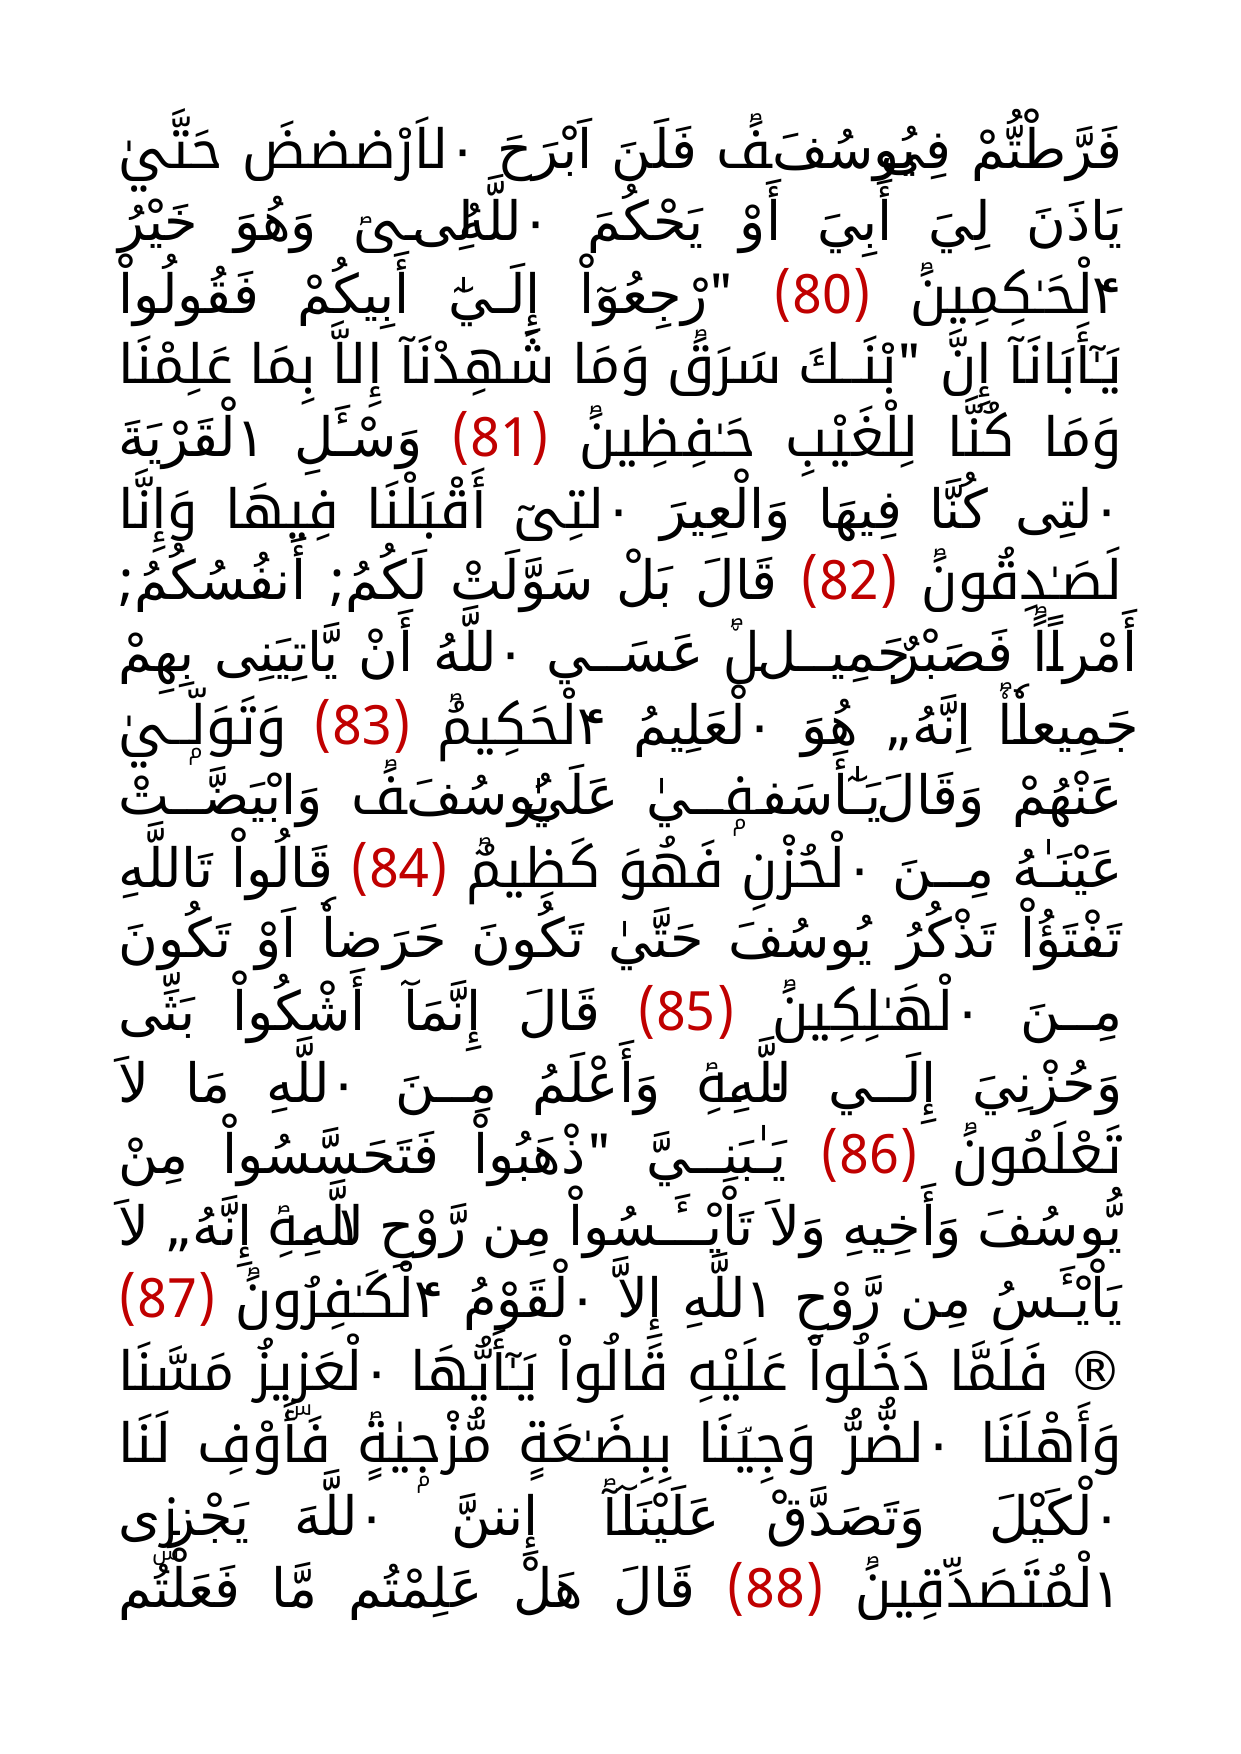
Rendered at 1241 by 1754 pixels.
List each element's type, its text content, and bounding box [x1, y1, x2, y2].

text بِسْمِ ۱للَّهِ ۱لرَّحْمَـٰنِ ۱لرَّحِيمِ أَلَٓرۭؐ تِلْكَ ءَايَـٰــتُ ۴لْكِتَـٰــبِ ۱لْمُبِينِؐ (1) إِنَّآ أَنزَلْنَـٰهُ قُرْءَ؛ناٗ عَرَبِيّاً لَّعَلَّكُمْ تَعْقِلُونَؐ (2) نَحْنُ نَقُــصُّ عَلَيْكَ أَحْسَــنَ ۰لْقَصَـصِ بِمَآ أَوْحَيْنَآ إِلَيْكَ هَـٰذَا ۰لْقُرْءَانَ وَإِن كُنــتَ مِــن قَبْلِهِ” لَمِــنَ ۰لْغَـٰفِلِينَؐ (3) إِذْ قَالَ يُوسُفُ لَأِبِيهِ يَـٰٓأَبَــتِ إِنِّى رَأَيْــتُ أَحَدَ عَشَرَ كَوْكَباً وَالشَّمْسَ وَالْقَمَرَؐ رَأَيْتُهُمْ لِى سَـٰجِدِينَؐ (4) قَالَ يَـٰبُنَيِّ لاَ تَقْصُصْ رُءْيۭاكَ عَلَــيٰٓ إِخْوَتِــكَ فَيَكِيدُواْ لَكَ كَيْداٗؐ اِنننَّ ۰لشَّيْطَـٰنَ لِلِانسَـٰــنۣ عَدُوٌّ مُّبِينٌؐ (5) وَكَذَ؛لِــكَ يَجْتَبِيــكَ رَبُّــكَ وَيُعَلِّمُكَ مِــن تَاوۣيـلِ ۱لاَحَادِيــثِؐ وَيُتِمُّ نِعْمَتَهُ„ عَلَيْــكَ وَعَلَــيٰٓ ءَالِ يَعْقُوبببَ كَمَآ أَتَمَّهَا عَلَيٰٓ أَبَوَيْكَ مِــن قَبْلُ إِبْرَ؛هِيمَ وَإِسْحَـٰقَؐ إِنَّ رَبَّكَ عَلِيم٘ حَكِيمٌؐ (6) لَّقَدْ كَانَ فِى يُوسُفَ وَإِخْوَتِهِ“ ءَايَـٰــتٌ لِّلسَّآئِـلِينَؐ (7) إِذْ قَالُواْ لَيُوسُفُ وَأَخُوهُ أَحَــبُّ إِلَـيٰٓ أَبِينَا مِنَّا وَنَحْــنُ عُصْبَة٘ؐ اِنَّ أَبَانَا لَفِى ضَچَلٍ مُّبِينٖؐ (8) ۶قْتُلُواْ يُوسُفَ أَوۣ 'طْرَحُوهُ أَرْضاً يَخْــلُ لَكُمْ وَجْهُ أَبِيكُمْ وَتَكُونُواْ مِـنۢ بَعْدِهِ” قَوْماً صَـٰڤِحِينَؐ (9) ¥ قَالَ قَآئِــلٌ مِّنْهُمْ لاَ تَقْتُلُواْ يُوسُفَ وَأَلْقُوهُ فِى غَيَـٰبَـٰــتِ ۱لْجُــبِّ يَلْتَقِطْهُ بَعْــضُ ۴لسَّيَّارَةِ إِن كُنتُمْ فَـٰعِلِينَؐ (10) قَالُواْ يَـٰٓأَبَانَا مَا لَــكَ لاَ تَاﯫ عَلَيٰ يُوسُفَ وَإِنَّا لَهُ„ ڤَنَـٰصِحُونَؐ (11) أَرْسِلْهُ مَعَنَا غَداً يَرْتَعِ وَيَلْعَــبْ وَإِنَّا لَهُ„ لَحَـٰفِظُونَؐ (12) قَالَ إِنِّى ڤَيُحْزۣنُنِيَ أَن تَذْهَبُواْ بِهِ” وَأَخَافُ أَنْ يَّاكُلَهُ ۴لذِّيــبُ وَأَنتُمْ عَنْهُ غَـٰفِلُونَؐ (13) قَالُواْ لَـئِـــنَ اَكَلَهُ ۴لذِّيــبُ وَنَحْــنُ عُصْبَة٘ اِنَّآ إِذاً لَّخَـٰسِرُونَؐ (14) فَلَمَّا ذَهَبُواْ بِهِ” وَأَجْمَعُوٓاْ أَنننْ يَّجْعَلُوهُ فِى غَيَـٰبَـٰــتِ ۱لْجُــبِّ وَأَوْحَيْنَآ إِلَيْهِ لَتُنَبِّيؕنَّهُم بِأَمْرۣهِمْ هَـٰذَا وَهُمْ لاَ يَشْعُرُونَؐ (15) وَجَآءُوٓ أَبَاهُمْ عِشَآءً يَبْكُونَ (16) قَالُواْ يَـٰٓأَبَانَآ إِنَّا ذَهَبْنَا نَسْتَبِقُ وَتَرَكْنَا يُوسُفَ عِندَ مَتَـٰعِنَا فَأَكَلَهُ ۴لذِّيــبُؐ وَمَآ أَنتَ بِمُومِــنٍ لَّنَا وَلَوْ كُنَّا صَـٰدِقِينَؐ (17) وَجَآءُو عَلَيٰ قَمِيصِهِ” بِدَمٍ كَذِبٍؐ قَالَ بَلْ سَوَّلَــتْ لَكُمُ; أَنفُسُكُمُ; أَمْراًؐ فَصَبْرٌ جَمِيلٌؐ وَاللَّهُ ۴لْمُسْتَعَانُ عَلَــيٰ مَا تَصِفُونَؐ (18) وَجَآءَتْ سَيَّارَةٌ فَأَرْسَلُواْ وَارۣدَهُمْ فَأَدْلۭيٰ دَلْوَهُ„ قَالَ يَـٰبُشْرۭ؛يَ هَـٰذَا غُچَمٌؐ وَأَسَرُّوهُ بِضَـٰعَةًؐ وَاللَّهُ عَلِيمٛ بِمَا يَعْمَلُونَؐ (19) وَشَرَوْهُ بِثَمَــنٙ بَخْسٍ دَرَ؛هِمَ مَعْدُودَةٍ وَكَانُواْ فِيهِ مِنَ ۰لزَّ؛هِدِينَؐ (20) وَقَالَ ۰ﻟ﮲ 'شْتَرۭيٰهُ مِــن مِّصْرَ لِامْرَأَتِهِ“ أَكْرۣمِى مَثْوۭيٰهُ عَسۭيٰٓ أَنْ يَّنفَعَنَآ أَوْ نَتَّخِذَهُ„ وَلَداًؐ وَكَذَ؛لِــكَ مَكَّنَّا لِيُوسُفَ فِى ۱لاَرْضِ وَلِنُعَلِّمَهُ„ مِن تَاوۣيلِ ۱لاَحَادِيــثِؐ وَاللَّهُ غَالِــب٘ عَلَيٰٓ أَمْرۣهِؐ” وَچَكِــنَّ أَكْثَرَ ۰لنَّاسِ لاَ يَعْلَمُونَؐ (21) وَلَمَّا بَلَغَ أَشُدَّهُ; ءَاتَيْنَـٰهُ حُكْماً وَعِلْماًؐ وَكَذَ؛لِــكَ نَجْزۣى ۱ڤْمُحْسِنِينَؐ (22) ® وَرَ؛وَدَتْهُ ۴لتِى هُوَ فِى بَيْتِهَا عَــن نَّفْسِهِ” وَغَلَّقَــتِ ۱لاَبْوَ؛بببَ وَقَالَتْ هِيتَ لَــكَؐ قَالَ مَعَاذَ ۰للَّهِؐ إِنَّهُ„ رَبِّــيَ أَحْسَــنَ مَثْوۭايَؐ إِنَّهُ„ لاَ يُفْلِحُ ۴لظَّـٰلِمُونَؐ (23) وَلَقَدْ هَمَّــتْ بِهِؐ” وَهَمَّ بِهَا لَوْلآَ أَن رّۭءۭا بُرْهَـٰنَ رَبِّهِؐ” كَذَ؛لِــكَ لِنَصْرۣفَ عَنْهُ ۴لسُّوٓءَ وَاڤْفَحْشَآءَؐ اۭنَّهُ„ مِـنْ عِبَادِنَا ۰ڤْمُخْلَصِينَؐ (24) وَاسْتَبَقَا ۰لْبَابببَ وَقَدَّتتتْ قَمِيصَهُ„ مِن دُبُرٍ وَأَلْفَيَا سَيِّدَهَا لَدَا ۰لْبَابببِؐ قَالَــتْ مَا جَزَآءُ مَنَ اَرَادَ بِأَهْلِكَ سُوٓءاٗ اِلٓاَّ أَنْ يُّسْجَنَ أَوْ عَذَاب٘ اَلِيمٌؐ (25) قَالَ هِيَ رَ؛وَدَتْنِى عَن نَّفْسِىؐ وَشَهِدَ شَاهِدٌ مِّــنَ اَهْلِهَآ إِننن كَانَ قَمِيصُهُ„ قُدَّ مِن قُبُلٍ فَصَدَقَــتْ وَهُوَ مِــنَ ۰لْكَـٰذِبِينَ (26) وَإِننن كَانَ قَمِيصُهُ„ قُدَّ مِن دُبُرٍ فَكَذَبَــتْؐ وَهُوَ مِــنَ ۰لصَّـٰدِقِينَؐ (27) فَلَمَّا رۭءۭا قَمِيصَهُ„ قُدَّ مِن دُبُرٍ قَالَ إِنَّهُ„ مِــن كَيْدِكُنَّ إِنَّ كَيْدَكُنَّ عَظِيمٌؐ (28) يُوسُفُ أَعْرۣضضضْ عَنْ هَـٰذَاؐ وَاسْتَغْفِـرۣى لِذَنۢبِــكِ إِنَّــكِ كُنــتِ مِــنَ ۰لْخَاطِـِٕينَؐ (29) وَقَالَ نِسْوَةٌ فِى ۱لْمَدِينَةِ 'مْرَأَتتتُ ۴لْعَزۣيزۣ تُرَ؛وۣدُ فَتۭيٰهَا عَــن نَّفْسِهِ” قَدْ شَغَفَهَا حُبّاٗؐ اِنَّا لَنَرۭيٰهَا فِى ضَچَـلٍ مُّبِـينٍؐ (30) فَلَمَّا سَمِعَــتْ بِمَكْرۣهِنَّ أَرْسَلَتِ اِلَيْهِنَّ وَأَعْتَدَتْ لَهُــنَّ مُتَّكَـٔاً وَءَاتَــتْ كُلَّ وَ؛حِدَةٍ مِّنْهُنَّ سِكِّيناً وَقَالَتُ ۶خْرُجْ عَلَيْهِـنَّؐ فَلَمَّا رَأَيْنَهُ; أَكْبَرْنَهُ„ وَقَطَّعْنَ أَيْدِيَهُنَّ وَقُلْــنَ حَـٰشَ لِلهِ مَا هَـٰذَا بَشَراٗؐ اِنْ هَـٰذَآ إِلاَّ مَلَــكٌ كَرۣيمٌؐ (31) قَالَــتْ فَذَ؛لِكُنَّ ۰ﻟ﮲ لُمْتُنَّنِى فِيهِؐ وَلَقَدْ رَ؛وَدتُّهُ„ عَــن نَّفْسِهِ” فَاسْتَعْصَمَؐ وَلَئِن لَّمْ يَفْعَــلْ مَآ ءَامُرُهُ„ ڤَيُسْجَنَنَّ وَلَيَكُوناً مِّــنَ ۰لصَّـٰغِرۣينَؐ (32) © قَالَ رَبِّ ۱لسِّجْنُ أَحَبُّ إِلَــيَّ مِمَّا يَدْعُونَنِىٓ إِلَيْهِ وَإِلاَّ تَصْرۣفْ عَنِّى كَيْدَهُنَّ أَصْبُ إِلَيْهِنَّ وَأَكُــن مِّنَ ۰لْجَـٰهِلِينَؐ (33) فَاسْتَجَابَ لَهُ„ رَبُّهُ„ فَصَرَفَ عَنْهُ كَيْدَهُنَّؐ إِنَّهُ„ هُوَ ۰لسَّمِيعُ ۴لْعَلِيمُؐ (34) ثُمَّ بَدَا لَهُم مِّـنۢ بَعْدِ مَا رَأَوُاْ ۴لاَيَـٰــتِ ڤَيَسْجُنُنَّهُ„ حَتَّــيٰ حِينٍؐ (35) وَدَخَــلَ مَعَهُ ۴لسِّجْــنَ فَتَيَـٰــنۣؐ قَالَ أَحَدُهُمَآ إِنِّيَ أَرۭيٰنِــيَ أَعْصِرُ خَمْراًؐ وَقَالَ ۰لاَخَرُ إِنِّيَ أَرۭيٰنِــيَ أَحْمِلُ فَوْقَ رَأْسِى خُبْزاً تَاكُلُ ۴لطَّيْرُ مِنْهُؐ نَبِّيؔنَا بِتَاوۣيلِهِ“ إِنَّا نَرۭيٰــكَ مِــنَ ۰ڤْمُحْسِنِينَؐ (36) قَالَ لاَ يَاتِيكُمَا طَعَامٌ تُرْزَقَـٰنِهِ“ إِلاَّ نَبَّأْتُكُمَا بِتَاوۣيلِهِ” قَبْلَ أَنْ يَّاتِيَكُمَاؐ ذَ؛لِكُمَا مِمَّا عَلَّمَنِى رَبِّيَؐ إِنِّى تَرَكْــتُ مِلَّةَ قَوْمٍ لاَّ يُومِنُونَ بِاللَّهِ وَهُم بِالاَخِرَةِ هُمْ كَـٰفِرُونَؐ (37) وَاتَّبَعْــتُ مِلَّةَ ءَابَآءِيَ إِبْرَ؛هِيمَ وَإِسْحَـٰقَ وَيَعْقُوبببَؐ مَا كَانَ لَنَآ أَن نُّشْرۣكككَ بِاللَّهِ مِن شَيْءٍؐ ذَ؛لِــكَ مِـن فَضْـلِ ۱للَّهِ عَلَيْنَا وَعَلَي ۰لنَّاسِؐ وَچَكِــنَّ أَكْثَرَ ۰لنَّاسسسِ لاَ يَشْكُرُونَؐ (38) يَـٰصَـٰحِبَيِ ۱ڤسِّجْــنۣ ءَآرْبَابٌ مُّتَفَرّۣقُونَ خَيْر٘ اَمِ ۱للَّهُ ۴لْوَ؛حِدُ ۴لْقَهَّارُؐ (39) مَا تَعْبُدُونَ مِن دُونِهِ“ إِلٓاَّ أَسْمَآءً سَمَّيْتُمُوهَآ أَنتُمْ وَءَابَآؤُكُم مَّآ أَنزَلَ ۰للَّهُ بِهَا مِــن سُلْطَـٰنٖؐ اِنِ ۱لْحُكْمُ إِلاَّ لِلهِؐ أَمَرَ أَلاَّ تَعْبُدُوٓاْ إِلٓاَّ إِيَّاهُؐ ذَ؛لِكَ ۰لدِّيــنُ ۴لْقَيِّمُؐ وَچَكِنَّ أَكْثَرَ ۰لنَّاسسسِ لاَ يَعْلَمُونَؐ (40) يَـٰصَـٰحِبَــيۣ ۱لسِّجْـنِ أَمَّــآ أَحَدُكُمَا فَيَسْقِى رَبَّهُ„ خَمْراًؐ وَأَمَّا ۰لاَخَرُ فَيُصْلَــبُ فَتَاكُلُ ۴لطَّيْرُ مِن رَّأْسِهِؐ” قُضِــيَ ۰لاَمْرُ ۴ﻟ﮲ فِيهِ تَسْتَفْتِيَـٰنِؐ (41) ® وَقَالَ لِلذِى ظَــنَّ أَنَّهُ„ نَاجٍ مِّنْهُمَا ۸ذْكُرْنِى عِندَ رَبِّكَؐ فَأَنسۭيٰهُ ۴لشَّيْطَـٰنُ ذِكْرَ رَبِّهِ” فَلَبِــثَ فِى ۱لسِّجْنِ بِضْعَ سِنِينَؐ (42) وَقَالَ ۰لْمَلِــكُ إِنِّيَ أَرۭيٰ سَبْعَ بَقَرَ؛تتتٍ سِمَانٍ يَاكُلُهُــنَّ سَبْع٘ عِجَافٌ وَسَبْعَ سُنۢبُچَــتٖ خُضْرٍ وَٱُخَرَ يَابِسَـٰــتٍؐ يَـٰٓأَيُّهَا ۰لْمَلُءَ اَ۬فْتُونِى فِى رُءْيۭـٰيَ إِن كُنتُمْ لِلرُّءْيۭا تَعْبُرُونَؐ (43) قَالُوٓاْ أَضْغَـٰثُ أَحْچَمٍؐ وَمَا نَحْـنُ بِتَاوۣيـلِ ۱لاَحْچَمِ بِعَـٰلِمِيـنَؐ (44) وَقَالَ ۰ﻟ﮲ نَجَا مِنْهُمَا وَادَّكَرَ بَعْدَ ٱُمَّةٖ اَنَآ ٱُنَبِّيؖكُم بِتَاوۣيلِهِ” فَأَرْسِلُونِؐ (45) يُوسُفُ أَيُّهَا ۰لصِّدِّيقُ أَفْتِنَا فِى سَبْعِ بَقَرَ؛تتتٍ سِمَانٍ يَاكُلُهُــنَّ سَبْع٘ عِجَافٌ وَسَبْعِ سُنۢبُچَــتٖ خُضْرٍ وَٱُخَرَ يَابِسَـٰــتٍ لَّعَلِّيَ أَرْجِعُ إِلَــي ۰لنَّاسسسِ لَعَلَّهُمْ يَعْلَمُونَؐ (46) قَالَ تَزْرَعُونَ سَبْعَ سِنِيــنَ دَأْباًؐ فَمَا حَصَدتُّمْ فَذَرُوهُ فِى سُنۢبُلِهِ“ إِلاَّ قَلِيلًا مِّمَّا تَاكُلُونَؐ (47) ثُمَّ يَاتِى مِـنۢ بَعْدِ ذَ؛لِــكَ سَبْعٌ شِدَادٌ يَاكُلْــنَ مَا قَدَّمْتُمْ لَهُــنَّ إِلاَّ قَلِيلًا مِّمَّا تُحْصِنُونَؐ (48) ثُمَّ يَاتِى مِـنۢ بَعْدِ ذَ؛لِــكَ عَامٌ فِيهِ يُغَاثُ ۴لنَّاسُ وَفِيهِ يَعْصِرُونَؐ (49) وَقَالَ ۰لْمَلِــكُ èيتُونِى بِهِؐ” فَلَمَّا جَآءَهُ ۴لرَّسُولُ قَالَ "رْجِعِ اِلَيٰ رَبِّــكَ فَسْـَٔلْهُ مَا بَالُ ۴لنِّسْوَةِ ۱لــتِى قَطَّعْنَ أَيْدِيَهُنَّؐ إِنَّ رَبِّى بِكَيْدِهِــنَّ عَلِيمٌؐ (50) قَالَ مَا خَطْبُكُــنَّ إِذْ رَ؛وَدتُّنَّ يُوسُفَ عَــن نَّفْسِهِؐ” قُلْــنَ حَـٰشَ لِلهِ مَا عَلِمْنَا عَلَيْهِ مِن سُوٓءٍؐ قَالَــتِ 'مْرَأَتتتُ ۴لْعَزۣيزۣ ۱چَـــنَ حَصْحَصَ ۰لْحَــقُّ أَنَا رَ؛وَدتُّهُ„ عَن نَّفْسِهِ” وَإِنَّهُ„ لَمِــنَ ۰لصَّـٰدِقِينَؐ (51) ذَ؛لِــكَ لِيَعْلَمَ أَنِّى لَمَ اَخُنْهُ بِالْغَيْبِ وَأَنَّ ۰للَّهَ لاَ يَهْدِى كَيْدَ ۰لْخَآئِنِينَؐ (52) ¤ وَمَآ ٱُبَرّۣىُٔ نَفْسِيَؐ إِنَّ ۰لنَّفْــسَ لَأَمَّارَةٛ بِالسُّوٓءِ الاَّ مَا رَحِمَ رَبِّيَؐ إِنَّ رَبِّى غَفُورٌ رَّحِيمٌؐ (53) وَقَالَ ۰لْمَلِــكُ èيتُونِى بِهِ“ أَسْتَخْلِصْهُ لِنَفْسِىؐ فَلَمَّا كَلَّمَهُ„ قَالَ إِنَّــكَ ۰لْيَوْمَ لَدَيْنَا مَكِين٘ اَمِينٌؐ (54) قَالَ "جْعَلْنِى عَلَــيٰ خَزَآئِـنِ ۱لاَرْضِ إِنِّى حَفِيظ٘ عَلِيمٌؐ (55) وَكَذَ؛لِــكَ مَكَّنَّا لِيُوسُفَ فِى ۱لاَرْضِ يَتَبَوَّٱُ مِنْهَا حَيْــثُ يَشَآءُؐ نُصِيــبُ بِرَحْمَتِنَا مَــن نَّشَــآءُ وَلاَ نُضِيعُ أَجْرَ ۰ڤْمُحْسِنِينَؐ (56) وَلَأَجْرُ ۴لاَخِرَةِ خَيْرٌ لِّلذِينَ ءَامَنُواْ وَكَانُواْ يَتَّقُونَؐ (57) وَجَآءَ اۭخْوَةُ يُوسُفَ فَدَخَلُواْ عَلَيْهِ فَعَرَفَهُمْ وَهُمْ لَهُ„ مُنكِرُونَؐ (58) وَلَمَّا جَهَّزَهُم بِجَهَازۣهِمْ قَالَ "يتُونِى بِأَخٍ لَّكُم مِّنَ اَبِيكُمُؐ; أَلاَ تَرَوْنَ أَنِّيَ ٱُوفِى ۱لْكَيْلَ وَأَنَا خَيْرُ ۴لْمُنزۣلِينَؐ (59) فَإِن لَّمْ تَاتُونِى بِهِ” فَلاَ كَيْــلَ لَكُمْ عِندِى وَلاَ تَقْرَبُونِؐ (60) قَالُواْ سَنُرَ؛وۣدُ عَنْهُ أَبَاهُ وَإِنَّا لَفَـٰعِلُونَؐ (61) وَقَالَ لِفِتْيَتِهِ 'جْعَلُواْ بِضَـٰعَتَهُمْ فِى رۣحَالِهِمْ لَعَلَّهُمْ يَعْرۣفُونَهَآ إِذَا "نقَلَبُوٓاْ إِلَــيٰٓ أَهْلِهِمْ لَعَلَّهُمْ يَرْجِعُونَؐ (62) فَلَمَّا رَجَعُوٓاْ إِلَـيٰٓ أَبِيهِمْ قَالُواْ يَـٰٓأَبَانَا مُنِعَ مِنَّا ۰لْكَيْلُ فَأَرْسِــلْ مَعَنَآ أَخَانَا نَكْتَلْ وَإِنَّا لَهُ„ لَحَـٰفِظُونَؐ (63) قَالَ هَــلَ —امَنُكُمْ عَلَيْهِ إِلاَّ كَمَآ أَمِنتُكُمْ عَلَـيٰٓ أَخِيهِ مِن قَبْـلُؐ فَاللَّهُ خَيْر٘ حِفْظاًؐ وَهُوَ أَرْحَمُ ۴لرَّ؛حِمِينَؐ (64) وَلَمَّا فَتَحُواْ مَتَـٰعَهُمْ وَجَدُواْ بِضَـٰعَتَهُمْ رُدَّتتتِ اِلَيْهِمْ قَالُواْ يَـٰٓأَبَانَا مَا نَبْغِىؐ هَـٰذِهِ” بِضَـٰعَتُنَا رُدَّتتتِ اِلَيْنَا وَنَمِيرُ أَهْلَنَا وَنَحْفَظُ أَخَانَا وَنَزْدَادُ كَيْلَ بَعِيرٍؐ ذَ؛لِــكَ كَيْــلٌ يَسِيرٌؐ (65) ® قَالَ لَنُ ۷رْسِلَهُ„ مَعَكُمْ حَتَّيٰ تُوتُونِ مَوْثِقاً مِّــنَ ۰للَّهِ لَتَاتُنَّنِى بِهِ“ إِلٓاَّ أَنْ يُّحَاطَ بِكُمْؐ فَلَمَّآ ءَاتَوْهُ مَوْثِقَهُمْ قَالَ ۰للَّهُ عَلَيٰ مَا نَقُولُ وَكِيـلٌؐ (66) وَقَالَ يَـٰبَنِــيَّ لاَ تَدْخُلُواْ مِـنۢ بَابببٍ وَ؛حِدٍ وَادْخُلُواْ مِنَ اَبْوَ؛بٍ مُّتَفَرّۣقَةٍؐ وَمَآ ٱُغْنِى عَنكُم مِّــنَ ۰للَّهِ مِن شَيْءٖؐ اِنننۣ ۱لْحُكْمُ إِلاَّ لِلهِؐ عَلَيْهِ تَوَكَّلْــتُؐ وَعَلَيْهِ فَلْيَتَوَكَّلِ ۱لْمُتَوَكِّلُونَؐ (67) وَلَمَّا دَخَلُواْ مِــنْ حَيْــثُ أَمَرَهُمُ; أَبُوهُم مَّا كَانَ يُغْنِى عَنْهُم مِّــنَ ۰للَّهِ مِن شَيْءٖ اِلاَّ حَاجَةً فِى نَفْسِ يَعْقُوبَ قَضۭيٰهَاؐ وَإِنَّهُ„ لَذُو عِلْمٍ لِّمَا عَلَّمْنَـٰهُؐ وَچَكِــنَّ أَكْثَرَ ۰لنَّاسسسِ لاَ يَعْلَمُونَؐ (68) وَلَمَّا دَخَلُواْ عَلَيٰ يُوسُفَ ءَاوۭيٰٓ إِلَيْهِ أَخَاهُؐ قَالَ إِنِّــيَ أَنَآ أَخُوكككَ فَلاَ تَبْتَئِـسْ بِمَا كَانُواْ يَعْمَلُونَؐ (69) فَلَمَّا جَهَّزَهُم بِجَهَازۣهِمْ جَعَلَ ۰لسِّقَايَةَ فِى رَحْـلِ أَخِيهِ ثُمَّ أَذَّنَ مُوَ۬ذِّن٘ اَيَّتُهَا ۰لْعِيرُ إِنَّكُمْ لَسَـٰرۣقُونَؐ (70) قَالُواْ وَأَقْبَلُواْ عَلَيْهِم مَّاذَا تَفْقِدُونَؐ (71) قَالُواْ نَفْقِدُ صُوَاعَ ۰لْمَلِكِؐ وَلِمَـن جَآءَ بِهِ” حِمْلُ بَعِيرٍ وَأَنَا بِهِ” زَعِيمٌؐ (72) قَالُواْ تَاللَّهِ لَقَدْ عَلِمْتُم مَّا جِيؔنَا لِنُفْسِدَ فِى ۱لاَرْضِ وَمَا كُنَّا سَـٰرۣقِينَؐ (73) قَالُواْ فَمَا جَزَ×ؤُهُ; إِننن كُنتُمْ كَـٰذِبِينَؐ (74) قَالُواْ جَزَ×ؤُهُ„ مَنْ وُّجِدَ فِى رَحْلِهِ” فَهُوَ جَزَ×ؤُهُؐ, كَذَ؛لِــكَ نَجْزۣى ۱لظَّـٰلِمِينَؐ (75) فَبَدَأَ بِأَوْعِيَتِهِمْ قَبْلَ وۣعَآءِ اَ۬خِيهِ ثُمَّ "سْتَخْرَجَهَا مِنْ وّۣعَآءِ اَ۬خِيهِؐ كَذَ؛لِــكَ كِدْنَا لِيُوسُفَؐ مَا كَانَ لِيَاخُذَ أَخَاهُ فِى دِينِ ۱لْمَلِــكِ إِلٓاَّ أَنْ يَّشَآءَ ۰للَّهُؐ نَرْفَعُ دَرَجَـٰــتِ مَــن نَّشَآءُؐ وَفَوْقَ كُلِّ ذى عِلْمٖ عَلِيمٌؐ (76) © قَالُوٓاْ إِنْ يَّسْرۣقْ فَقَدْ سَرَقَ أَخٌ لَّهُ„ مِــن قَبْلُؐ فَأَسَرَّهَا يُوسُفُ فِى نَفْسِهِ” وَلَمْ يُبْدِهَا لَهُمْؐ قَالَ أَنتُمْ شَرٌّ مَّكَاناًؐ وَاللَّهُ أَعْلَمُ بِمَا تَصِفُونَؐ (77) قَالُواْ يَـٰٓأَيُّهَا ۰لْعَزۣيزُ إِنَّ لَهُ; أَباً شَيْخاً كَبِيراً فَخُذَ اَحَدَنَا مَكَانَهُ; إِنَّا نَرۭيٰــكَ مِــنَ ۰ڤْمُحْسِنِينَؐ (78) قَالَ مَعَاذَ ۰للَّهِ أَن نَّاخُذَ إِلاَّ مَنْ وَّجَدْنَا مَتَـٰعَنَا عِندَهُ; إِنَّـآ إِذاً لَّظَـٰلِمُونَؐ (79) فَلَمَّا "سْتَيْــَٔـسُواْ مِنْهُ خَلَصُواْ نَجِيّاًؐ قَالَ كَبِيرُهُمُ; أَلَمْ تَعْلَمُوٓاْ أَنَّ أَبَاكُمْ قَدَ اَخَذَ عَلَيْكُم مَّوْثِقاً مِّــنَ ۰للَّهِؐ وَمِــن قَبْلُ مَا فَرَّطْتُّمْ فِى يُوسُفَؐ فَلَنَ اَبْرَحَ ۰لاَرْضضضَ حَتَّيٰ يَاذَنَ لِيَ أَبِيَ أَوْ يَحْكُمَ ۰للَّهُ لِىؐ وَهُوَ خَيْرُ ۴لْحَـٰكِمِينَؐ (80) "رْجِعُوٓاْ إِلَـيٰٓ أَبِيكُمْ فَقُولُواْ يَـٰٓأَبَانَآ إِنَّ "بْنَــكَ سَرَقَؐ وَمَا شَهِدْنَآ إِلاَّ بِمَا عَلِمْنَا وَمَا كُنَّا لِلْغَيْبِ حَـٰفِظِينَؐ (81) وَسْـَٔلِ ۱لْقَرْيَةَ ۰لتِى كُنَّا فِيهَا وَالْعِيرَ ۰لتِىٓ أَقْبَلْنَا فِيهَا وَإِنَّا لَصَـٰدِقُونَؐ (82) قَالَ بَلْ سَوَّلَتْ لَكُمُ; أَنفُسُكُمُ; أَمْراًؐ فَصَبْرٌ جَمِيــل٘ؐ عَسَــي ۰للَّهُ أَنْ يَّاتِيَنِى بِهِمْ جَمِيعاٗؐ اِنَّهُ„ هُوَ ۰لْعَلِيمُ ۴لْحَكِيمُؐ (83) وَتَوَلّۭــيٰ عَنْهُمْ وَقَالَ يَـٰٓأَسَفۭــيٰ عَلَيٰ يُوسُفَؐ وَابْيَضَّــتْ عَيْنَـٰهُ مِــنَ ۰لْحُزْنِ فَهُوَ كَظِيمٌؐ (84) قَالُواْ تَاللَّهِ تَفْتَؤُاْ تَذْكُرُ يُوسُفَ حَتَّيٰ تَكُونَ حَرَضاٗ اَوْ تَكُونَ مِــنَ ۰لْهَـٰلِكِينَؐ (85) قَالَ إِنَّمَآ أَشْكُواْ بَثِّى وَحُزْنِيَ إِلَــي ۰للَّهِؐ وَأَعْلَمُ مِــنَ ۰للَّهِ مَا لاَ تَعْلَمُونَؐ (86) يَـٰبَنِــيَّ "ذْهَبُواْ فَتَحَسَّسُواْ مِنْ يُّوسُفَ وَأَخِيهِ وَلاَ تَاْيْــَٔـسُواْ مِن رَّوْحِ ۱للَّهِؐ إِنَّهُ„ لاَ يَاْيْـَٔسُ مِن رَّوْحِ ۱للَّهِ إِلاَّ ۰لْقَوْمُ ۴لْكَـٰفِرُونَؐ (87) ® فَلَمَّا دَخَلُواْ عَلَيْهِ قَالُواْ يَـٰٓأَيُّهَا ۰لْعَزۣيزُ مَسَّنَا وَأَهْلَنَا ۰لضُّرُّ وَجِيؔنَا بِبِضَـٰعَةٍ مُّزْجۭيٰةٍؐ فَأَوْفِ لَنَا ۰لْكَيْلَ وَتَصَدَّقْ عَلَيْنَآؐ إِنننَّ ۰للَّهَ يَجْزۣى ۱لْمُتَصَدِّقِينَؐ (88) قَالَ هَلْ عَلِمْتُم مَّا فَعَلْتُم بِيُوسُفَ وَأَخِيهِ إِذَ اَنتُمْ جَـٰهِلُونَؐ (89) قَالُوٓاْ أَ.نَّكَ لَأَنــتَ يُوسُفُؐ قَالَ أَنَا يُوسُفُ وَهَـٰذَآ أَخِىؐ قَدْ مَــنَّ ۰للَّهُ عَلَيْنَآؐ إِنَّهُ„ مَنْ يَّتَّقِ وَيَصْبِرْ فَإِنننَّ ۰للَّهَ لاَ يُضِيعُ أَجْرَ ۰ڤْمُحْسِنِينَؐ (90) قَالُواْ تَاللَّهِ لَقَدَ —اثَرَكككَ ۰للَّهُ عَلَيْنَا وَإِن كُنَّا لَخَـٰطِـِٕيـنَؐ (91) قَالَ لاَ تَثْرۣيــبَ عَلَيْكُمُؐ ۴لْيَوْمَ يَغْفِرُ ۴للَّهُ لَكُمْؐ وَهُوَ أَرْحَمُ ۴لرَّ؛حِمِينَؐ (92) "ذْهَبُواْ بِقَمِيصِى هَـٰذَا فَأَلْقُوهُ عَلَيٰ وَجْهِ أَبِى يَاتِ بَصِيراً وَاتُونِى بِأَهْلِكُمُ; أَجْمَعِيـنَؐ (93) وَلَمَّـا فَصَلَــتِ ۱لْعِيرُ قَالَ أَبُوهُمُ; إِنِّى لَأَجِدُ رۣيحَ يُوسُفَ لَوْلآَ أَن تُفَنِّدُونِؐ (94) قَالُواْ تَاللَّهِ إِنَّــكَ لَفِى ضَچَلِــكَ ۰لْقَدِيمِؐ (95) فَلَمَّآ أَن جَآءَ ۰لْبَشِيرُ أَلْقۭيٰهُ عَلَيٰ وَجْهِهِ” فَارْتَدَّ بَصِيراًؐ قَالَ أَلَمَ اَقُــل لَّكُمُ; إِنِّــيَ أَعْلَمُ مِــنَ ۰للَّهِ مَا لاَ تَعْلَمُونَؐ (96) قَالُواْ يَـٰٓأَبَانَا "سْتَغْفِرْ لَنَا ذُنُوبَنَآ إِنَّا كُنَّا خَـٰطِـِٕينَؐ (97) قَالَ سَوْفَ أَسْتَغْفِرُ لَكُمْ رَبِّــيَؐ إِنَّهُ„ هُوَ ۰لْغَفُورُ ۴لرَّحِيمُؐ (98) فَلَمَّا دَخَلُواْ عَلَيٰ يُوسُفَ ءَاوۭيٰٓ إِلَيْهِ أَبَوَيْهِ وَقَالَ ۸دْخُلُواْ مِصْرَ إِن شَآءَ ۰للَّهُ ءَامِنِينَؐ (99) وَرَفَعَ أَبَوَيْهِ عَلَي ۰لْعَرْشِ وَخَرُّواْ لَهُ„ سُجَّداًؐ وَقَالَ يَـٰٓأَبَــتِ هَـٰذَا تَاوۣيلُ رُءْيۭـٰــيَ مِـن قَبْلُ قَدْ جَعَلَهَا رَبِّى حَقّاًؐ وَقَدَ اَحْسَــنَ بِـيَ إِذَ اَخْرَجَنِى مِــنَ ۰ڤسِّجْنِ وَجَآءَ بِكُم مِّــنَ ۰لْبَدْوۣ مِـنۢ بَعْدِ أَن نَّزَغَ ۰لشَّيْطَـٰنُ بَيْنِى وَبَيْنَ إِخْوَتِيَؐ إِنَّ رَبِّى لَطِيفٌ لِّمَا يَشَآءُؐ اِ۬نَّهُ„ هُوَ ۰لْعَلِيمُ ۴لْحَكِيمُؐ (100) ¥ رَبِّ قَدَ —اتَيْتَنِى مِــنَ ۰لْمُلْــكِ وَعَلَّمْتَنِى مِــن تَـاوۣيـلِ ۱لاَحَادِيــثِؐ فَاطِرَ ۰لسَّمَـٰوَ؛تِ وَالاَرْضضضِ أَنــتَ وَلِــىِّ” فِى ۱لدُّنْيۭا وَالاَخِرَةِ تَوَفَّنِى مُسْلِماً وَأَلْحِقْنِى بِاڤصَّـٰڤِحِينَؐ (101) ذَ؛لِكَ مِــنَ اَنۢبَآءِ ۱لْغَيْــبِ نُوحِيهِ إِلَيْــكَؐ وَمَا كُنتَ لَدَيْهِمُ; إِذَ اَجْمَعُوٓاْ أَمْرَهُمْ وَهُمْ يَمْكُرُونَؐ (102) وَمَآ أَكْثَرُ ۴لنَّاسِ وَلَوْ حَرَصْــتَ بِمُومِنِينَؐ (103) وَمَا تَسْـَٔلُهُمْ عَلَيْهِ مِــنَ اَجْرٖؐ اِنْ هُوَ إِلاَّ ذِكْرٌ لِّلْعَـٰلَمِينَؐ (104) وَكَأَيِّــن مِّـنَ —ايَةٍ فِى ۱لسَّمَـٰوَ؛تتتِ وَالاَرْضِ يَمُرُّونَ عَلَيْهَا وَهُمْ عَنْهَا مُعْرۣضُونَؐ (105) وَمَا يُومِــنُ أَكْثَرُهُم بِاللَّهِ إِلاَّ وَهُم مُّشْرۣكُونَؐ (106) أَفَأَمِنُوٓاْ أَننن تَـاتِيَهُمْ غَـٰشِيَةٌ مِّــنْ عَذَابببِ ۱للَّهِ أَوْ تَاتِيَهُمُ ۴لسَّاعَةُ بَغْتَةً وَهُمْ لاَ يَشْعُرُونَؐ (107) قُلْ هَـٰذِهِ” سَبِيلِــيَ أَدْعُوٓاْ إِلَــي ۰للَّهِؐ عَلَيٰ بَصِيرَةٖ اَنَا وَمَـنِ 'تَّبَعَنِىؐ وَسُبْحَـٰــنَ ۰للَّهِؐ وَمَآ أَنَا مِــنَ ۰لْمُشْرۣكِينَؐ (108) وَمَآ أَرْسَلْنَا مِــن قَبْلِــكَ إِلاَّ رۣجَالًا يُوحۭيٰٓ إِلَيْهِم مِّــنَ اَهْـلِ ۱لْقُرۭيٰٓؐ أَفَلَمْ يَسِيرُواْ فِى ۱لاَرْضِ فَيَنظُرُواْ كَيْفَ كَانَ عَـٰقِبَةُ ۴لذِينَ مِن قَبْلِهِمْؐ وَلَدَارُ ۴لاَخِرَةِ خَيْرٌ لِّلذِيــنَ "تَّقَوَاْؐ اَفَلاَ تَعْقِلُونَؐ (109) حَتَّيٰٓ إِذَا "سْتَيْـَٔــسَ ۰لـرُّسُلُ وَظَنُّوٓاْ أَنَّهُمْ قَدْ كُذِّبُواْ جَآءَهُمْ نَصْرُنَا فَنُنِجى مَــن نَّشَآءُؐ وَلاَ يُرَدُّ بَأْسُنَا عَـنِ ۱لْقَوْمِ ۱ڤْمُجْرۣمِينَؐ (110) ® لَقَدْ كَانَ فِى قَصَصِهِمْ عِبْرَةٌ لُءِّوْلِى ۱لاَلْبَـٰــبِؐ مَا كَانَ حَدِيثاً يُفْتَرۭيٰؐ وَچَكِــن تَصْدِيقَ ۰ﻟ﮲ بَيْــنَ يَدَيْهِ وَتَفْصِيــلَ كُــلّۣ شَيْءٍ وَهُديً وَرَحْمَةً لِّقَوْمٍ يُومِنُونَ (111) [118, 118, 1122, 1629]
